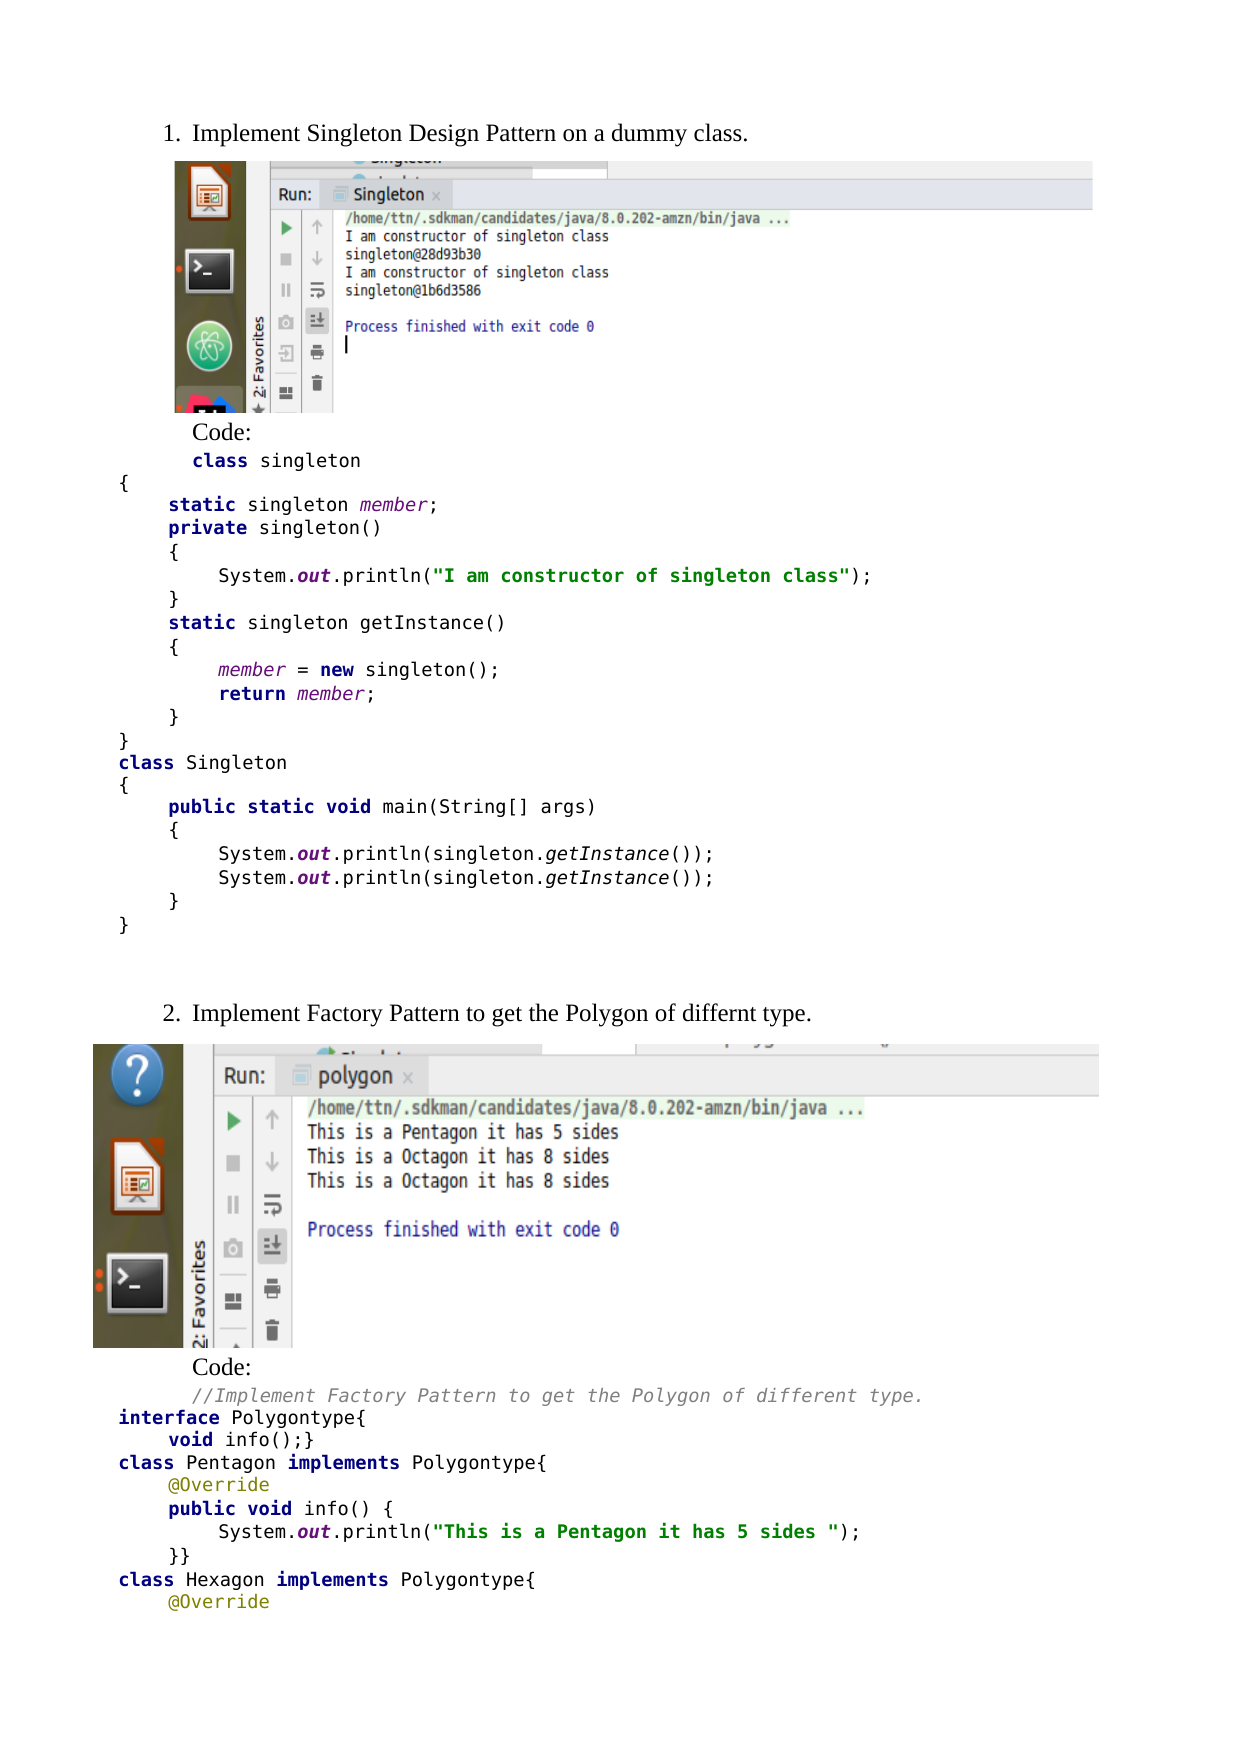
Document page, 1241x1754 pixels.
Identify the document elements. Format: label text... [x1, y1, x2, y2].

text } [118, 914, 1122, 936]
list Implement Factory Pattern to get the Polygon of differnt type. [162, 998, 1122, 1027]
text static singleton member; [118, 494, 1122, 517]
list class singleton [162, 450, 1122, 472]
text System.out.println(singleton.getInstance()); [118, 867, 1122, 890]
text @Override [118, 1591, 1122, 1614]
text interface Polygontype{ [118, 1407, 1122, 1429]
text class Singleton [118, 752, 1122, 774]
text public void info() { [118, 1498, 1122, 1522]
text { [118, 541, 1122, 565]
text } [118, 890, 1122, 914]
text class Hexagon implements Polygontype{ [118, 1569, 1122, 1591]
text System.out.println("This is a Pentagon it has 5 sides "); [118, 1522, 1122, 1545]
text class Pentagon implements Polygontype{ [118, 1452, 1122, 1474]
text return member; [118, 683, 1122, 707]
text void info();} [118, 1429, 1122, 1452]
list //Implement Factory Pattern to get the Polygon of different type. [162, 1385, 1122, 1407]
text @Override [118, 1474, 1122, 1498]
text System.out.println(singleton.getInstance()); [118, 843, 1122, 867]
text System.out.println("I am constructor of singleton class"); [118, 565, 1122, 588]
text member = new singleton(); [118, 659, 1122, 683]
list Code: [162, 151, 1122, 446]
text static singleton getInstance() [118, 612, 1122, 636]
text public static void main(String[] args) [118, 796, 1122, 819]
text } [118, 730, 1122, 752]
text { [118, 819, 1122, 843]
list Code: [162, 1031, 1122, 1381]
text }} [118, 1545, 1122, 1569]
text } [118, 588, 1122, 612]
text { [118, 774, 1122, 796]
text { [118, 636, 1122, 659]
list Implement Singleton Design Pattern on a dummy class. [162, 118, 1122, 147]
text private singleton() [118, 517, 1122, 541]
text { [118, 472, 1122, 494]
text } [118, 707, 1122, 730]
